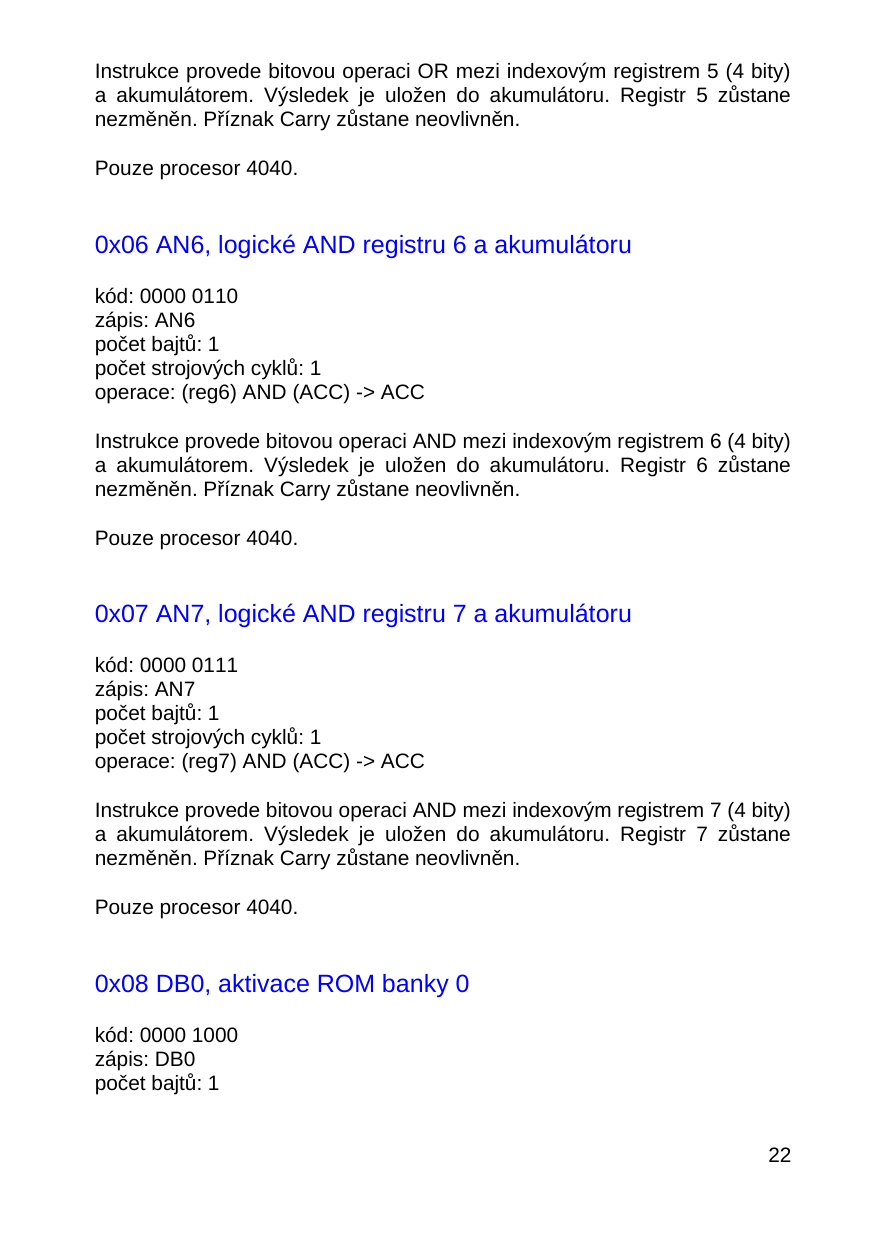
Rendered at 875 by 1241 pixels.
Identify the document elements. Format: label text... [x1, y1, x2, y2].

text Instrukce provede bitovou operaci AND mezi indexovým registrem 7 (4 bity) a akumulátorem. Výsledek je uložen do akumulátoru. Registr 7 zůstane nezměněn. Příznak Carry zůstane neovlivněn. [94, 798, 791, 870]
text zápis: DB0 [94, 1046, 791, 1070]
subtitle 0x07 AN7, logické AND registru 7 a akumulátoru [94, 599, 791, 628]
text operace: (reg7) AND (ACC) -> ACC [94, 749, 791, 773]
text počet strojových cyklů: 1 [94, 725, 791, 749]
text počet strojových cyklů: 1 [94, 356, 791, 379]
text Instrukce provede bitovou operaci AND mezi indexovým registrem 6 (4 bity) a akumulátorem. Výsledek je uložen do akumulátoru. Registr 6 zůstane nezměněn. Příznak Carry zůstane neovlivněn. [94, 428, 791, 500]
subtitle 0x08 DB0, aktivace ROM banky 0 [94, 969, 791, 997]
text počet bajtů: 1 [94, 1070, 791, 1094]
text kód: 0000 0111 [94, 653, 791, 677]
text Pouze procesor 4040. [94, 525, 791, 549]
text Instrukce provede bitovou operaci OR mezi indexovým registrem 5 (4 bity) a akumulátorem. Výsledek je uložen do akumulátoru. Registr 5 zůstane nezměněn. Příznak Carry zůstane neovlivněn. [94, 59, 791, 131]
subtitle 0x06 AN6, logické AND registru 6 a akumulátoru [94, 230, 791, 259]
text zápis: AN7 [94, 677, 791, 701]
text operace: (reg6) AND (ACC) -> ACC [94, 379, 791, 403]
text Pouze procesor 4040. [94, 156, 791, 180]
text kód: 0000 1000 [94, 1022, 791, 1046]
text Pouze procesor 4040. [94, 895, 791, 919]
text kód: 0000 0110 [94, 284, 791, 308]
text zápis: AN6 [94, 308, 791, 332]
text počet bajtů: 1 [94, 701, 791, 725]
text počet bajtů: 1 [94, 332, 791, 356]
